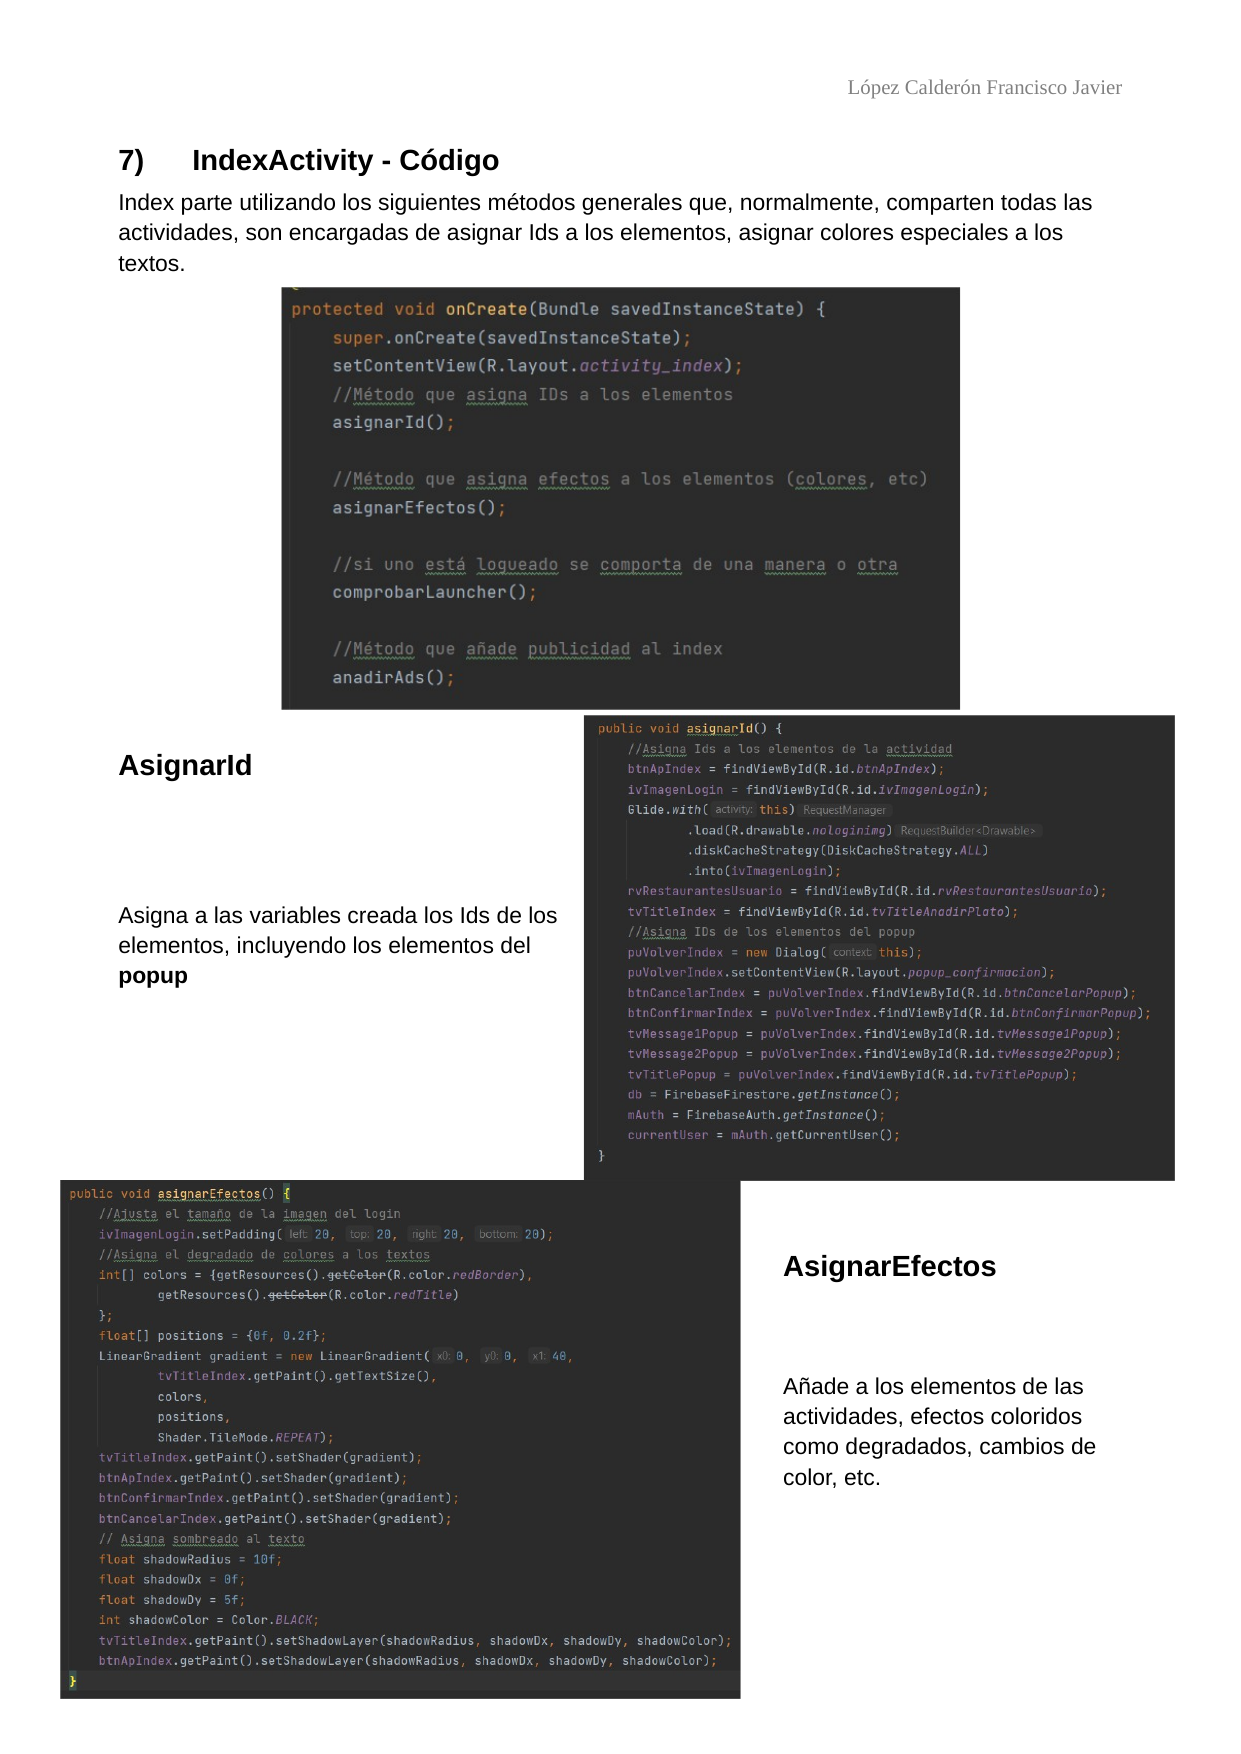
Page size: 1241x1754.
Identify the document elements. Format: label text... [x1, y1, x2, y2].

subtitle IndexActivity - Código [118, 143, 1122, 177]
subtitle AsignarEfectos [741, 1249, 1122, 1282]
picture [60, 715, 1175, 1699]
text Index parte utilizando los siguientes métodos generales que, normalmente, comparten todas las actividades, son encargadas de asignar Ids a los elementos, asignar colores especiales a los textos. [118, 189, 1122, 276]
text Añade a los elementos de las actividades, efectos coloridos como degradados, cambios de color, etc. [741, 1373, 1122, 1490]
text Asigna a las variables creada los Ids de los elementos, incluyendo los elementos del popup [118, 902, 583, 989]
picture [281, 287, 961, 710]
subtitle AsignarId [118, 747, 583, 781]
